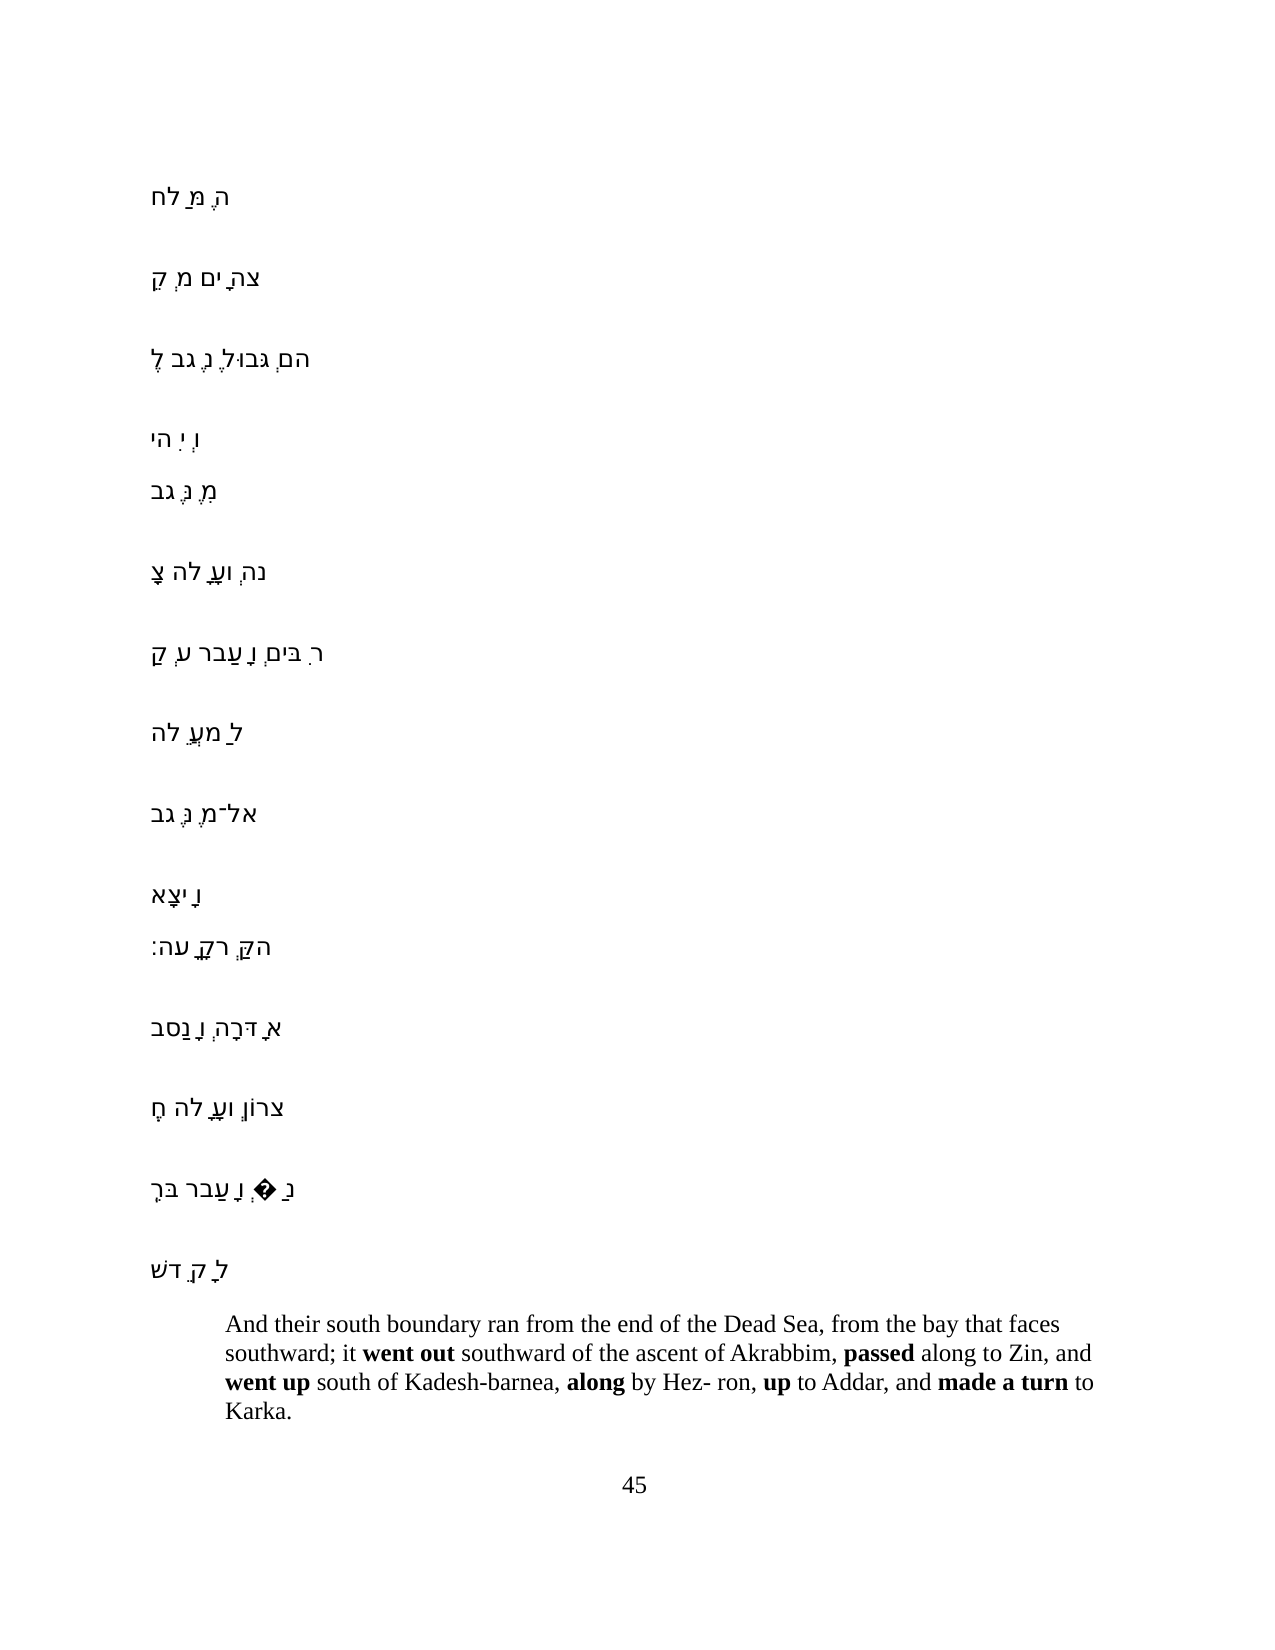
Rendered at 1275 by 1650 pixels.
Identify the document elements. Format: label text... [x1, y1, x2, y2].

text ל ָק ֵדשׁ [150, 1223, 1125, 1286]
text ְצרוֹן ְוﬠָ ָלה חֶ [150, 1061, 1125, 1124]
text הקַּ ְרקָ ָﬠה׃ [150, 928, 1125, 963]
text מִ ֶנּ ֶגב [150, 473, 1125, 507]
text א ָדּרָה ְו ָנַסב [150, 981, 1125, 1043]
text ָנה ְוﬠָ ָלה צִ [150, 525, 1125, 588]
text And their south boundary ran from the end of the Dead Sea, from the bay that faces southward; it went out southward of the ascent of Akrabbim, passed along to Zin, and went up south of Kadesh-barnea, along by Hez- ron, up to Addar, and made a turn to Karka. [225, 1309, 1125, 1424]
text ֵצה ָים מ ְק [150, 231, 1125, 293]
text ַר ִבּים ְו ָﬠַבר ﬠ ְק [150, 606, 1125, 668]
text ו ְי ִהי [150, 392, 1125, 455]
text ה ֶמּ ַלח [150, 150, 1125, 213]
text ֵנ ַ� ְו ָﬠַבר בּרְ [150, 1142, 1125, 1205]
text ל ַמﬠֲ ֵלה [150, 686, 1125, 749]
text ֶהם ְגּבוּל ֶנ ֶגב ל [150, 311, 1125, 374]
text אל־מ ֶנּ ֶגב [150, 767, 1125, 830]
text ו ָיצָא [150, 848, 1125, 911]
